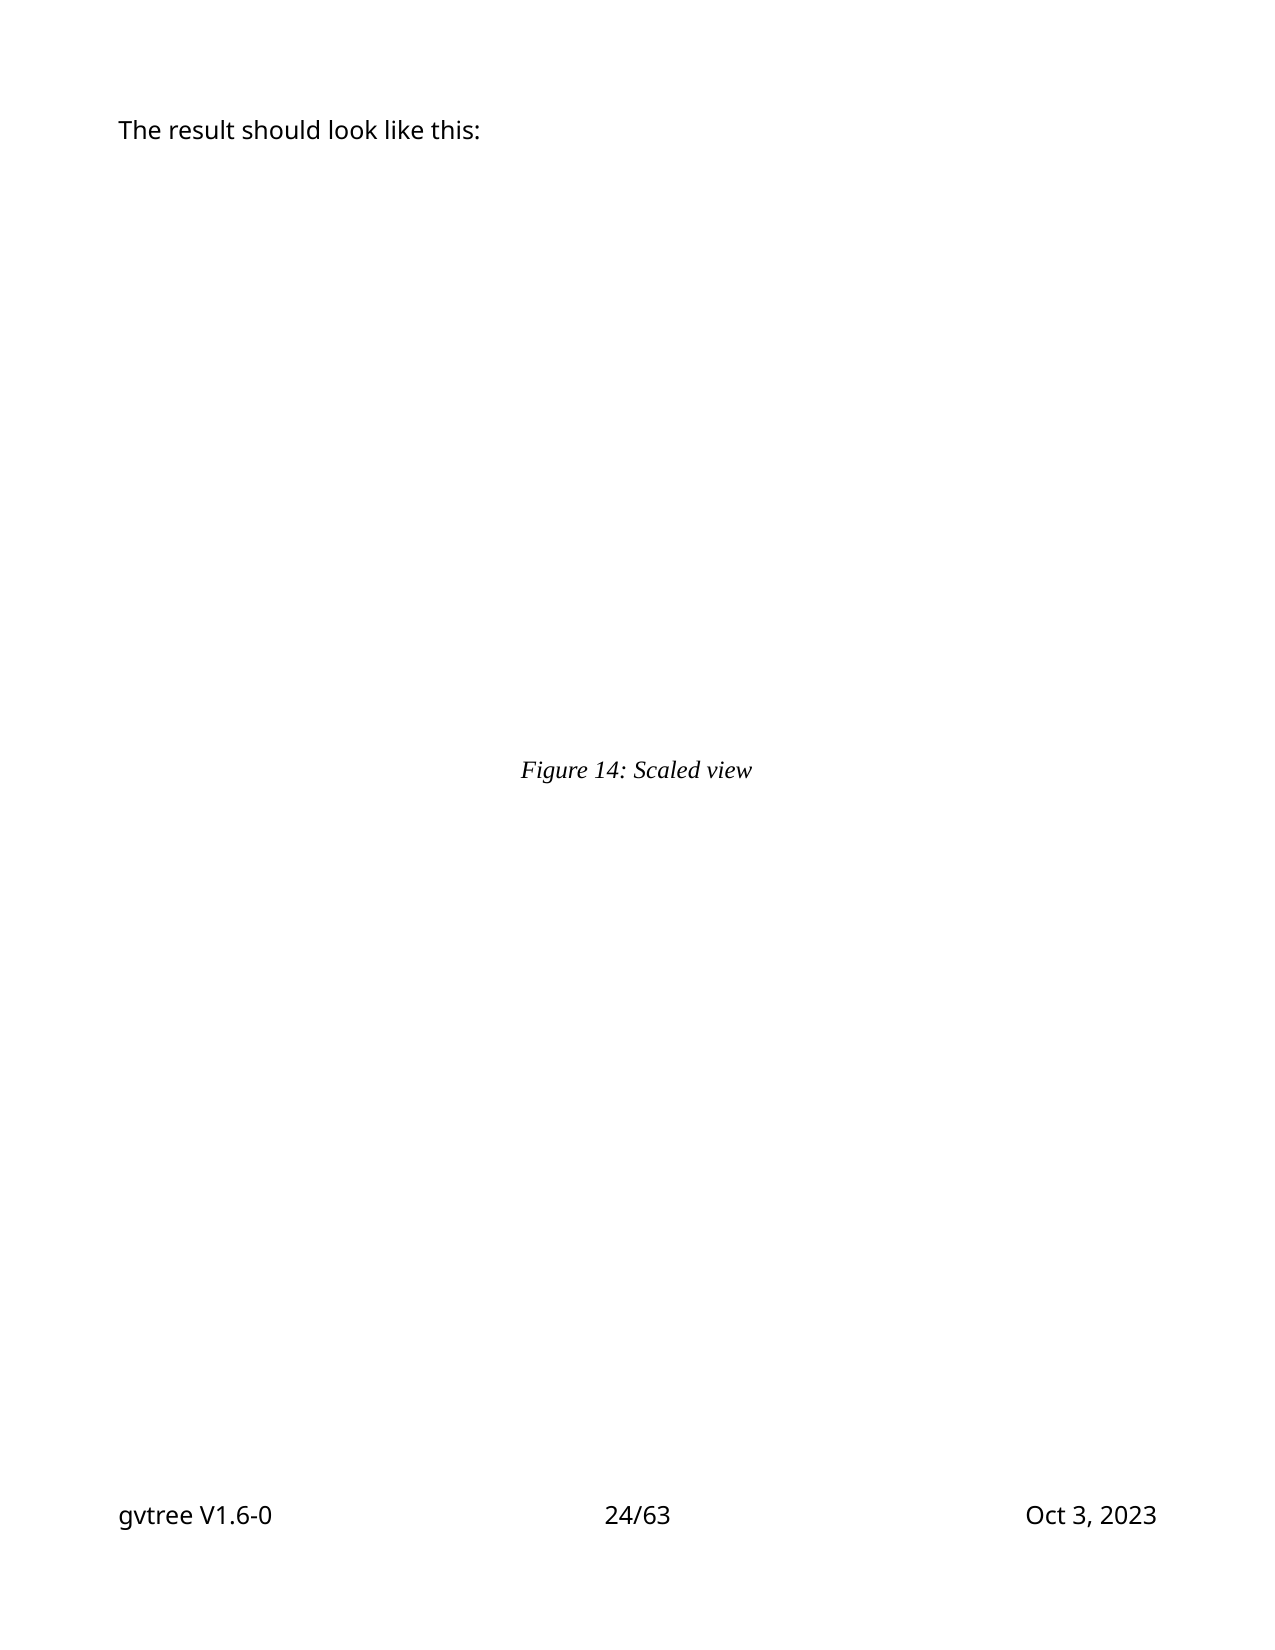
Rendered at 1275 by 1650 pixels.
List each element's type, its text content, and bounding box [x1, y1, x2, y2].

text The result should look like this: [118, 118, 1157, 144]
text Figure 14: Scaled view [240, 172, 1035, 783]
